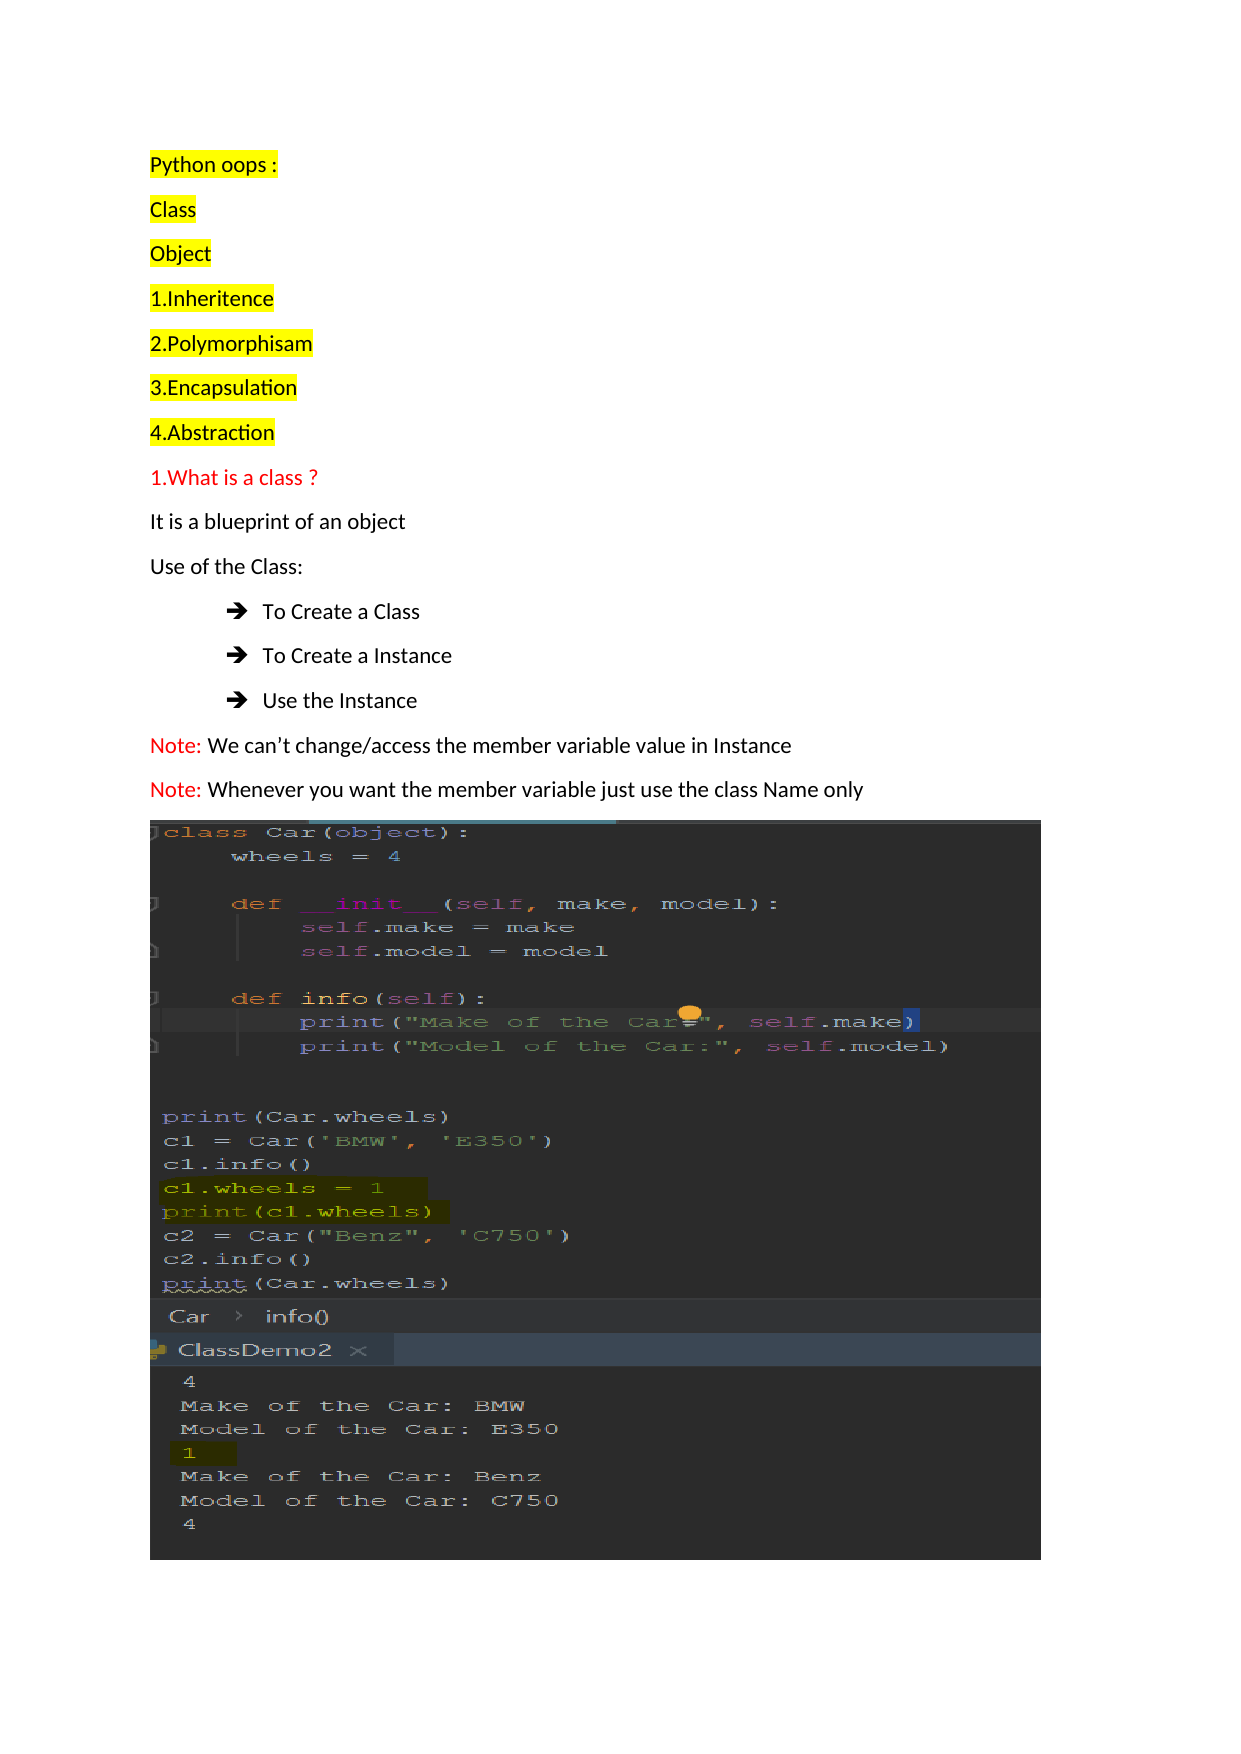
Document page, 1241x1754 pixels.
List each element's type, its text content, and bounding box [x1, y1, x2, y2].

text Note: We can’t change/access the member variable value in Instance [150, 731, 1090, 759]
text Use of the Class: [150, 552, 1090, 580]
text Object [150, 239, 1090, 267]
list To Create a Class [225, 597, 1090, 625]
text It is a blueprint of an object [150, 507, 1090, 536]
list To Create a Instance [225, 642, 1090, 669]
text Note: Whenever you want the member variable just use the class Name only [150, 776, 1090, 804]
text 2.Polymorphisam [150, 329, 1090, 357]
text 3.Encapsulation [150, 373, 1090, 401]
text Python oops : [150, 150, 1090, 178]
list Use the Instance [225, 686, 1090, 714]
text 1.What is a class ? [150, 463, 1090, 491]
text Class [150, 195, 1090, 223]
text 4.Abstraction [150, 418, 1090, 446]
text 1.Inheritence [150, 284, 1090, 312]
